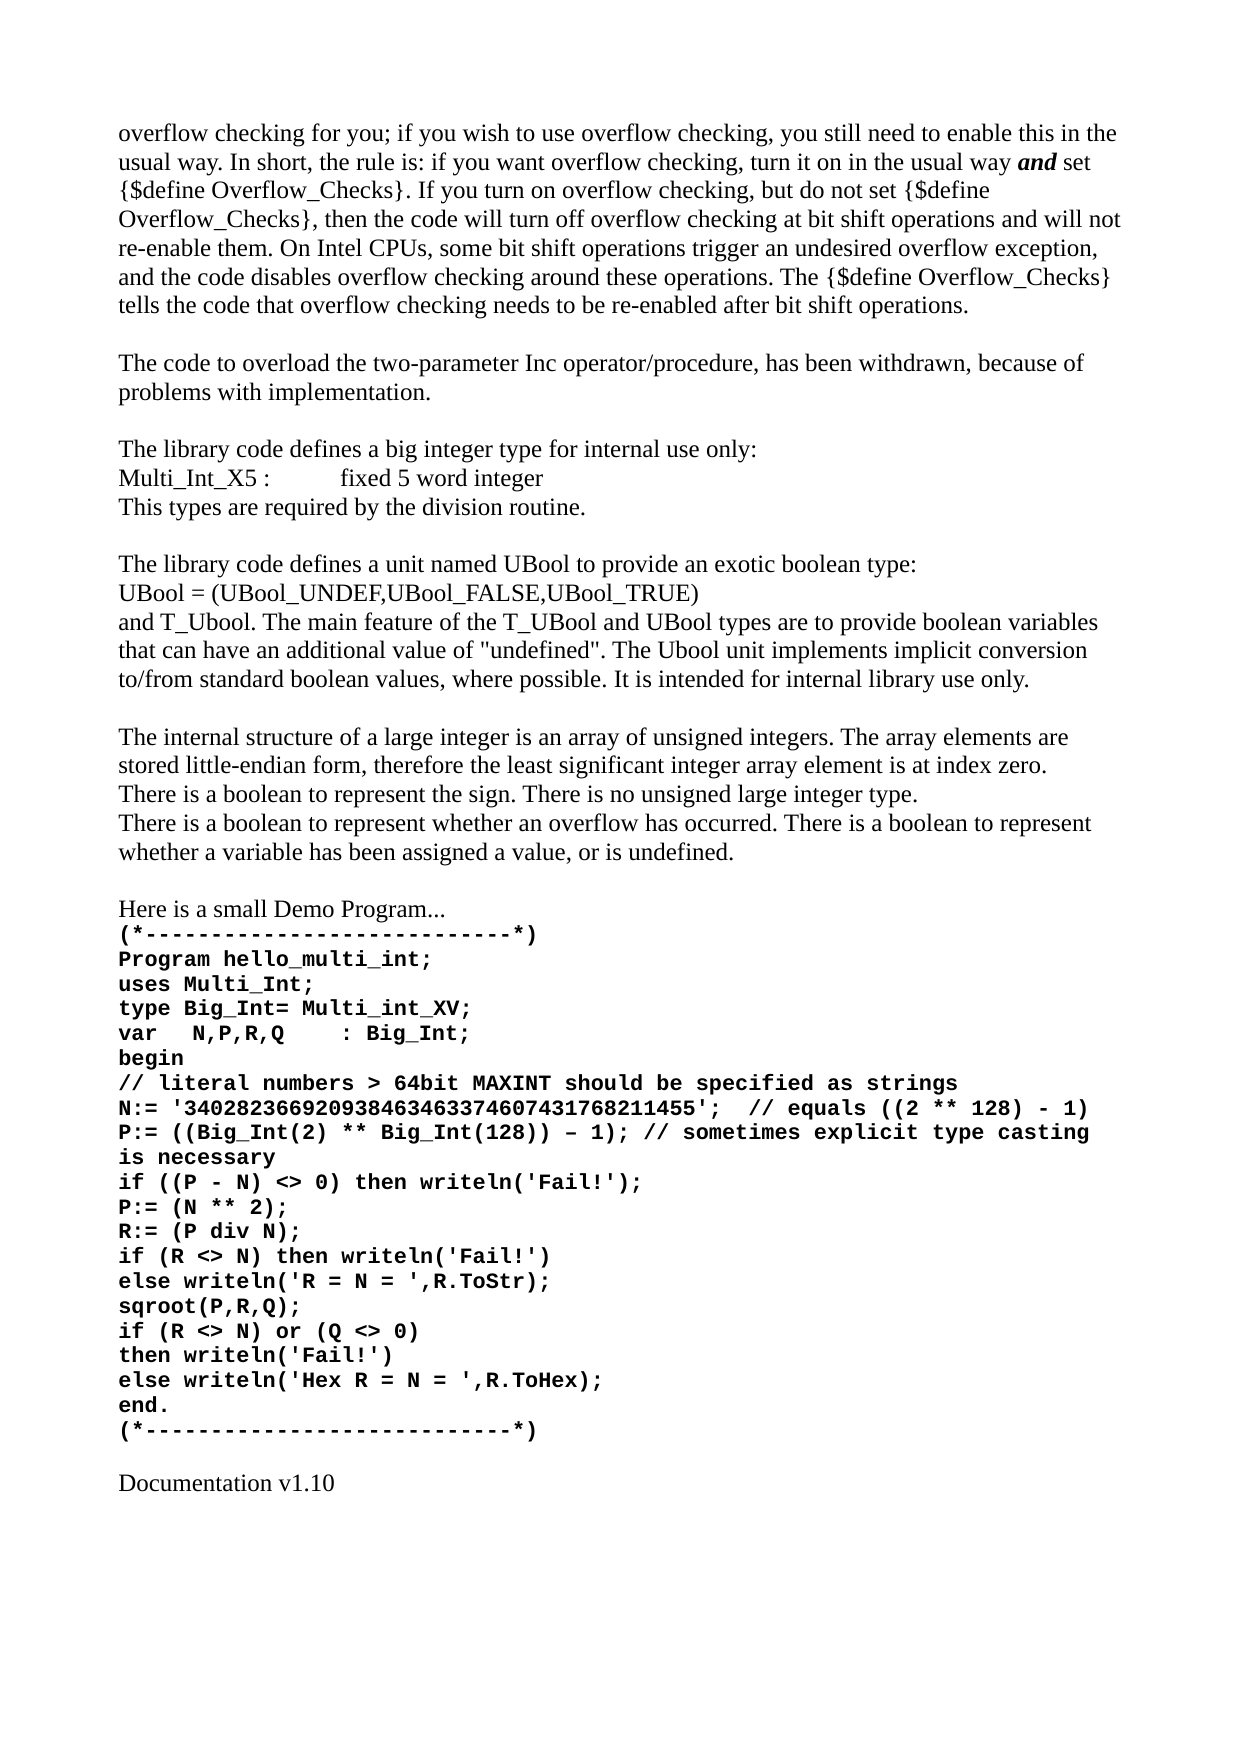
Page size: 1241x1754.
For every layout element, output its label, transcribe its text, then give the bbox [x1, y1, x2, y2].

text N:= '340282366920938463463374607431768211455'; // equals ((2 ** 128) - 1) [118, 1097, 1122, 1121]
text (*----------------------------*) [118, 1419, 1122, 1444]
text Multi_Int_X5 : fixed 5 word integer [118, 463, 1122, 492]
text and T_Ubool. The main feature of the T_UBool and UBool types are to provide boolean variables that can have an additional value of "undefined". The Ubool unit implements implicit conversion to/from standard boolean values, where possible. It is intended for internal library use only. [118, 607, 1122, 693]
text The code to overload the two-parameter Inc operator/procedure, has been withdrawn, because of problems with implementation. [118, 348, 1122, 406]
text if ((P - N) <> 0) then writeln('Fail!'); [118, 1171, 1122, 1196]
text The library code defines a big integer type for internal use only: [118, 434, 1122, 463]
text begin [118, 1047, 1122, 1072]
text Documentation v1.10 [118, 1468, 1122, 1497]
text P:= ((Big_Int(2) ** Big_Int(128)) – 1); // sometimes explicit type casting is necessary [118, 1121, 1122, 1171]
text The library code defines a unit named UBool to provide an exotic boolean type: [118, 549, 1122, 578]
text sqroot(P,R,Q); [118, 1295, 1122, 1320]
text type Big_Int= Multi_int_XV; [118, 997, 1122, 1022]
text // literal numbers > 64bit MAXINT should be specified as strings [118, 1072, 1122, 1097]
text else writeln('R = N = ',R.ToStr); [118, 1270, 1122, 1295]
text end. [118, 1394, 1122, 1419]
text var N,P,R,Q : Big_Int; [118, 1022, 1122, 1047]
text then writeln('Fail!') [118, 1344, 1122, 1369]
text else writeln('Hex R = N = ',R.ToHex); [118, 1369, 1122, 1394]
text Program hello_multi_int; [118, 948, 1122, 973]
text (*----------------------------*) [118, 923, 1122, 948]
text UBool = (UBool_UNDEF,UBool_FALSE,UBool_TRUE) [118, 578, 1122, 607]
text There is a boolean to represent the sign. There is no unsigned large integer type. [118, 779, 1122, 808]
text R:= (P div N); [118, 1221, 1122, 1245]
text P:= (N ** 2); [118, 1196, 1122, 1221]
text Here is a small Demo Program... [118, 894, 1122, 923]
text overflow checking for you; if you wish to use overflow checking, you still need to enable this in the usual way. In short, the rule is: if you want overflow checking, turn it on in the usual way and set {$define Overflow_Checks}. If you turn on overflow checking, but do not set {$define Overflow_Checks}, then the code will turn off overflow checking at bit shift operations and will not re-enable them. On Intel CPUs, some bit shift operations trigger an undesired overflow exception, and the code disables overflow checking around these operations. The {$define Overflow_Checks} tells the code that overflow checking needs to be re-enabled after bit shift operations. [118, 118, 1122, 319]
text This types are required by the division routine. [118, 492, 1122, 521]
text if (R <> N) then writeln('Fail!') [118, 1245, 1122, 1270]
text if (R <> N) or (Q <> 0) [118, 1320, 1122, 1344]
text The internal structure of a large integer is an array of unsigned integers. The array elements are stored little-endian form, therefore the least significant integer array element is at index zero. [118, 722, 1122, 779]
text There is a boolean to represent whether an overflow has occurred. There is a boolean to represent whether a variable has been assigned a value, or is undefined. [118, 808, 1122, 866]
text uses Multi_Int; [118, 973, 1122, 997]
